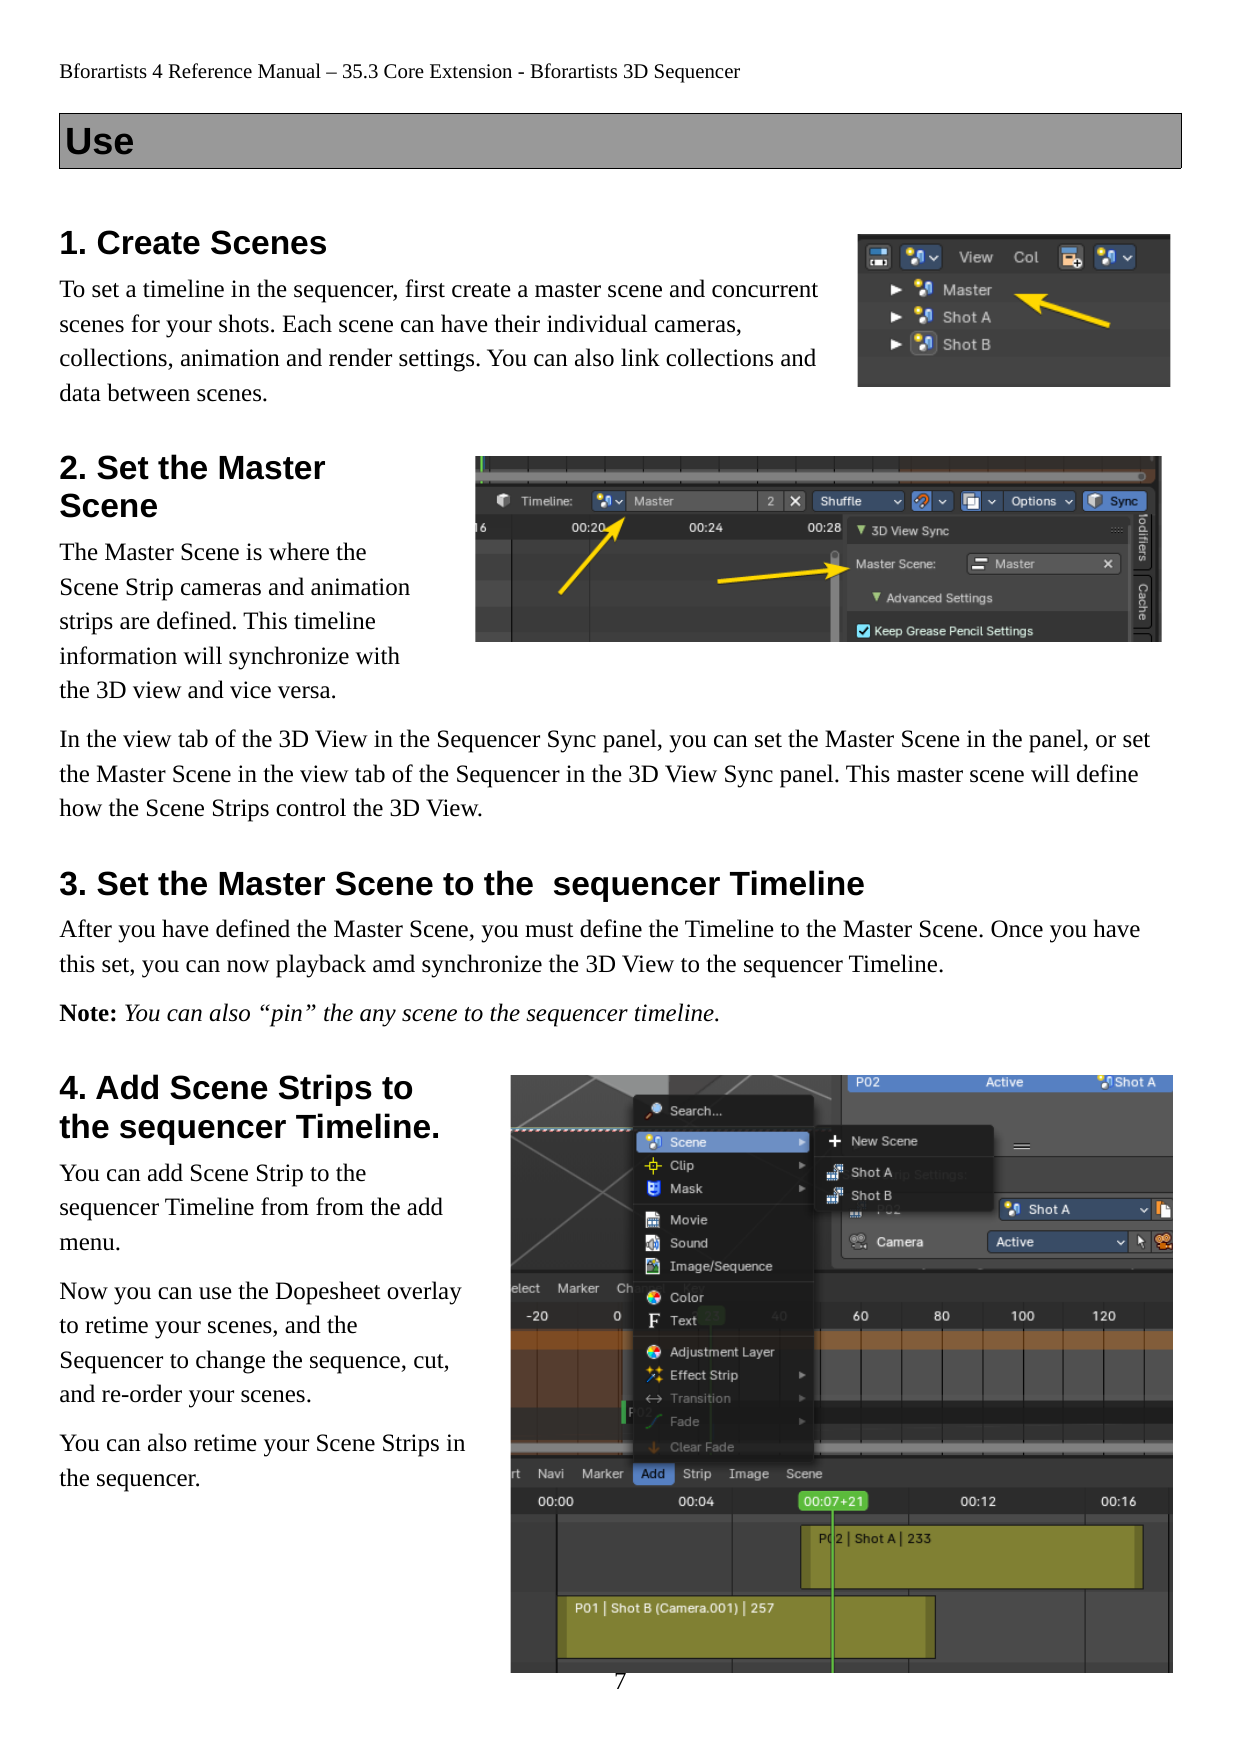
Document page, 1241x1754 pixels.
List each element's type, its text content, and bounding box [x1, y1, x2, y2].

subtitle 1. Create Scenes [59, 223, 1181, 262]
text Now you can use the Dopesheet overlay to retime your scenes, and the Sequencer to change the sequence, cut, and re-order your scenes. [59, 1276, 510, 1408]
subtitle 3. Set the Master Scene to the sequencer Timeline [59, 863, 1181, 902]
text You can also retime your Scene Strips in the sequencer. [59, 1428, 510, 1491]
text Note: You can also “pin” the any scene to the sequencer timeline. [59, 998, 1181, 1027]
text You can add Scene Strip to the sequencer Timeline from from the add menu. [59, 1158, 510, 1255]
subtitle 4. Add Scene Strips to the sequencer Timeline. [59, 1068, 1181, 1145]
text To set a timeline in the sequencer, first create a master scene and concurrent scenes for your shots. Each scene can have their individual cameras, collections, animation and render settings. You can also link collections and data between scenes. [59, 274, 1181, 407]
text The Master Scene is where the Scene Strip cameras and animation strips are defined. This timeline information will synchronize with the 3D view and vice versa. [59, 537, 1181, 704]
table_header Use [60, 114, 1181, 168]
subtitle 2. Set the Master Scene [59, 448, 1181, 525]
picture [475, 456, 1162, 642]
picture [857, 234, 1171, 387]
text After you have defined the Master Scene, you must define the Timeline to the Master Scene. Once you have this set, you can now playback amd synchronize the 3D View to the sequencer Timeline. [59, 914, 1181, 978]
picture [510, 1075, 1173, 1673]
text In the view tab of the 3D View in the Sequencer Sync panel, you can set the Master Scene in the panel, or set the Master Scene in the view tab of the Sequencer in the 3D View Sync panel. This master scene will define how the Scene Strips control the 3D View. [59, 724, 1181, 822]
